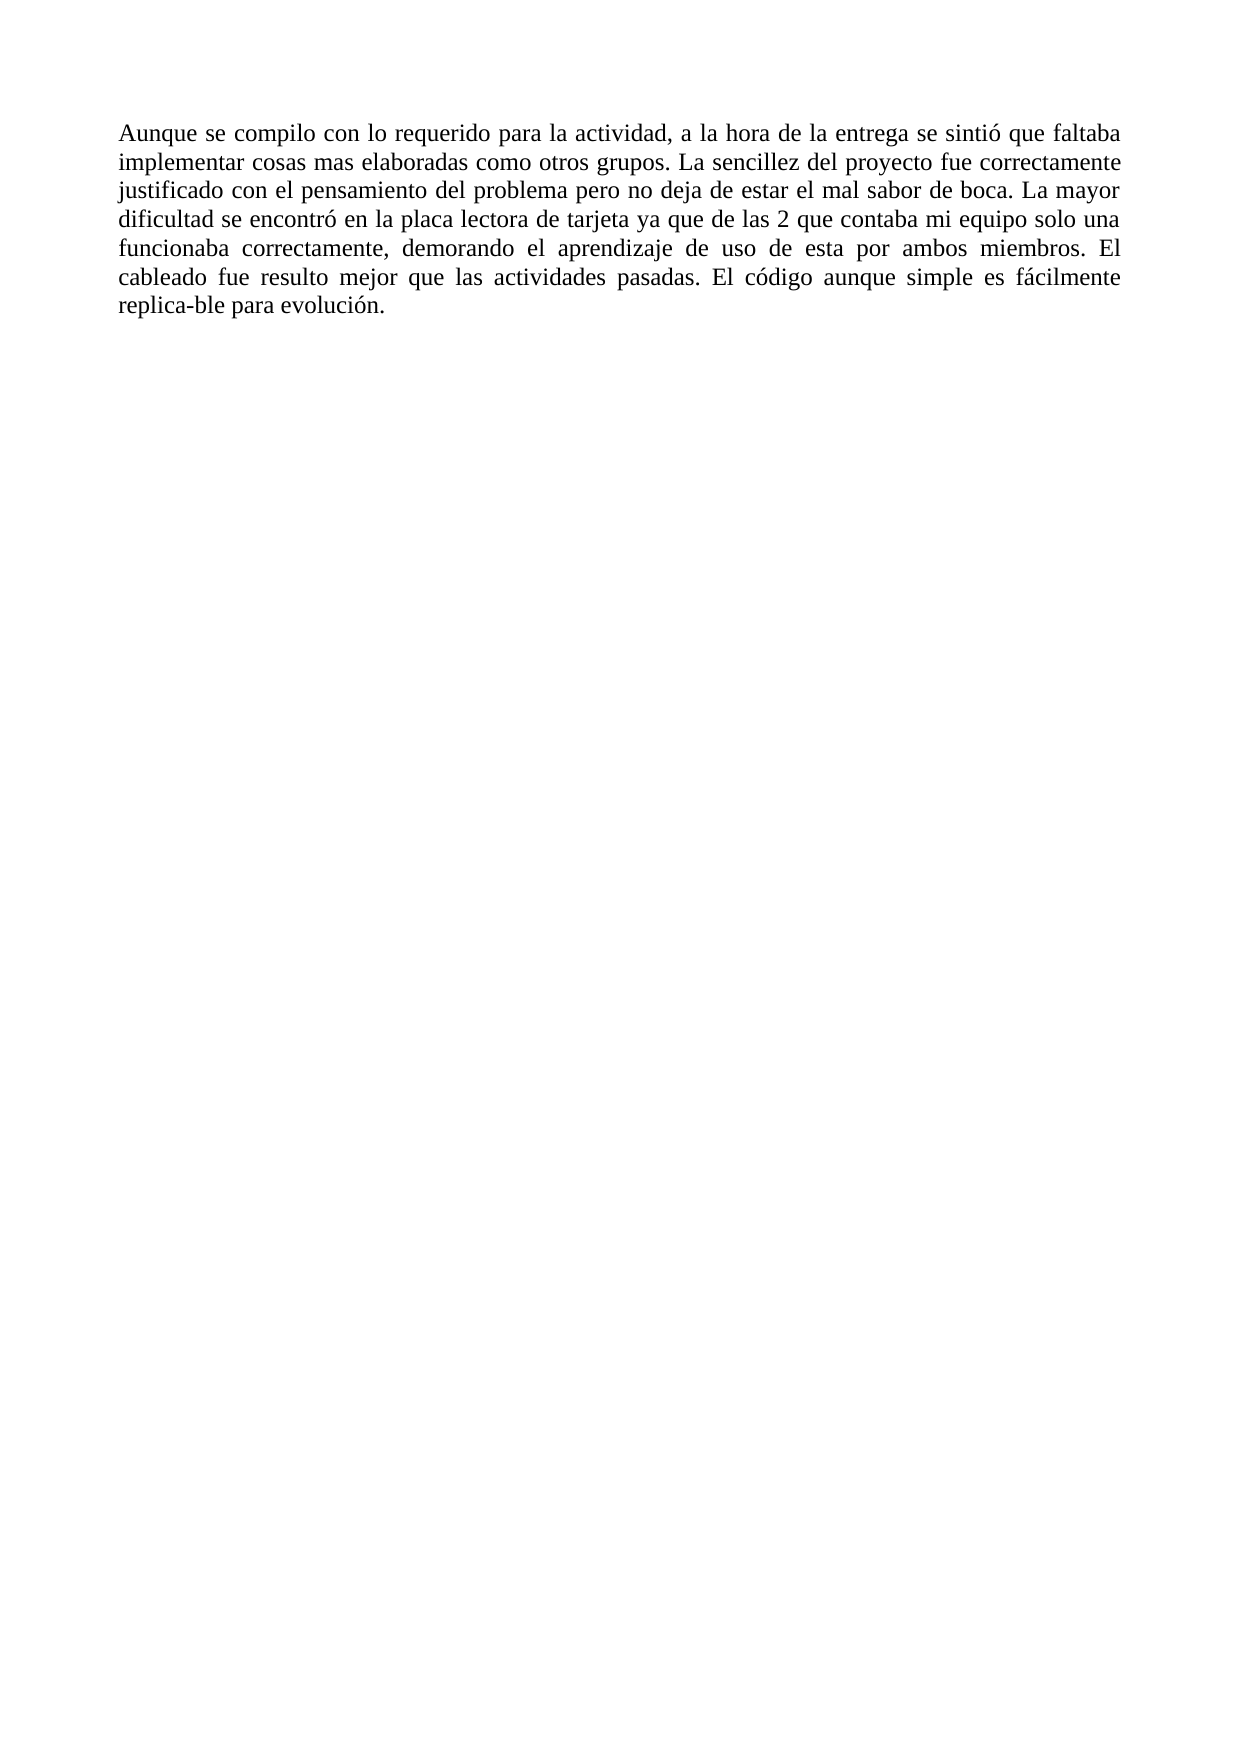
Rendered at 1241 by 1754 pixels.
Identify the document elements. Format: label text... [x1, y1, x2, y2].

text Aunque se compilo con lo requerido para la actividad, a la hora de la entrega se sintió que faltaba implementar cosas mas elaboradas como otros grupos. La sencillez del proyecto fue correctamente justificado con el pensamiento del problema pero no deja de estar el mal sabor de boca. La mayor dificultad se encontró en la placa lectora de tarjeta ya que de las 2 que contaba mi equipo solo una funcionaba correctamente, demorando el aprendizaje de uso de esta por ambos miembros. El cableado fue resulto mejor que las actividades pasadas. El código aunque simple es fácilmente replica-ble para evolución. [118, 118, 1122, 319]
